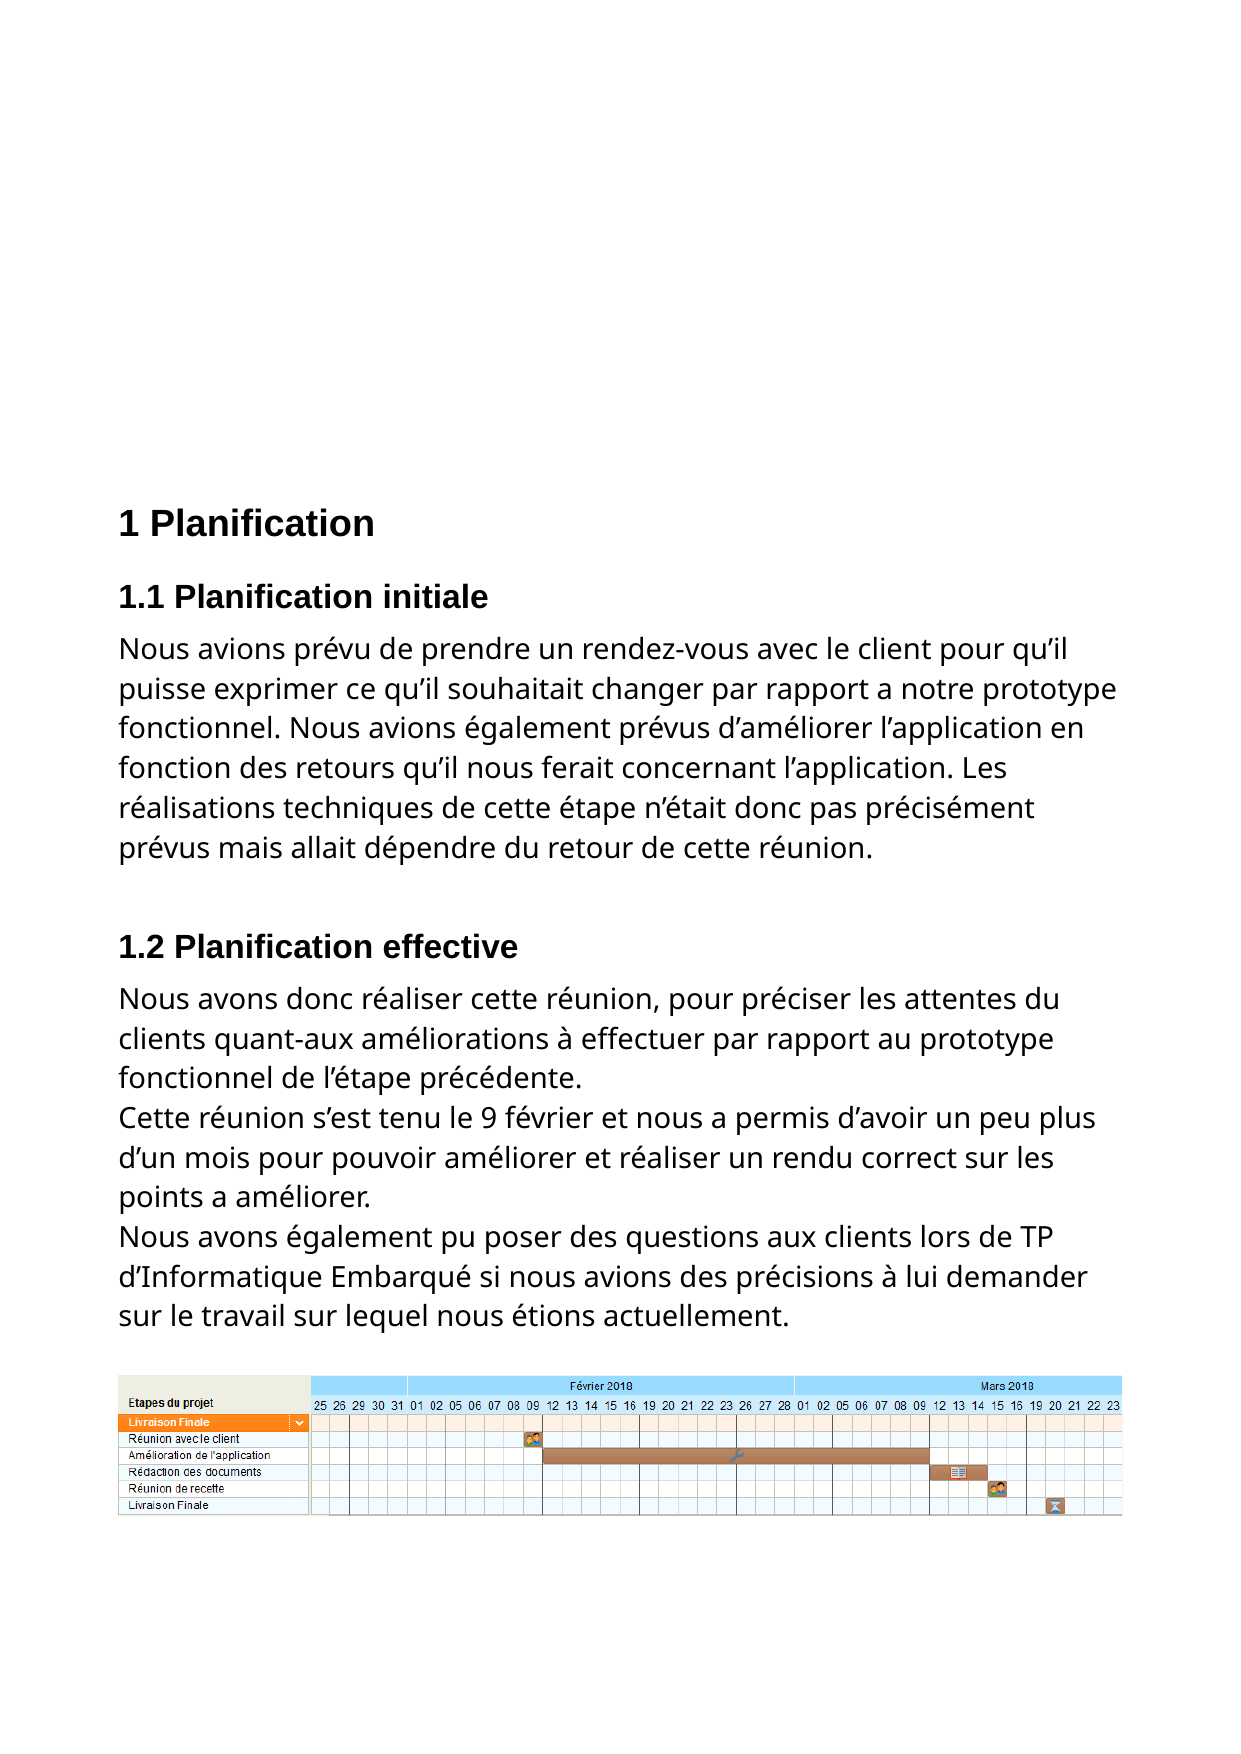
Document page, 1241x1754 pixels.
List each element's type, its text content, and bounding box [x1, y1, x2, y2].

subtitle 1.2 Planification effective [118, 927, 1122, 966]
text Nous avions prévu de prendre un rendez-vous avec le client pour qu’il puisse exprimer ce qu’il souhaitait changer par rapport a notre prototype fonctionnel. Nous avions également prévus d’améliorer l’application en fonction des retours qu’il nous ferait concernant l’application. Les réalisations techniques de cette étape n’était donc pas précisément prévus mais allait dépendre du retour de cette réunion. [118, 628, 1122, 867]
text Nous avons également pu poser des questions aux clients lors de TP d’Informatique Embarqué si nous avions des précisions à lui demander sur le travail sur lequel nous étions actuellement. [118, 1216, 1122, 1335]
text Nous avons donc réaliser cette réunion, pour préciser les attentes du clients quant-aux améliorations à effectuer par rapport au prototype fonctionnel de l’étape précédente. [118, 978, 1122, 1097]
subtitle 1 Planification [118, 500, 1122, 544]
text Cette réunion s’est tenu le 9 février et nous a permis d’avoir un peu plus d’un mois pour pouvoir améliorer et réaliser un rendu correct sur les points a améliorer. [118, 1097, 1122, 1216]
picture [118, 1375, 1123, 1516]
subtitle 1.1 Planification initiale [118, 577, 1122, 616]
